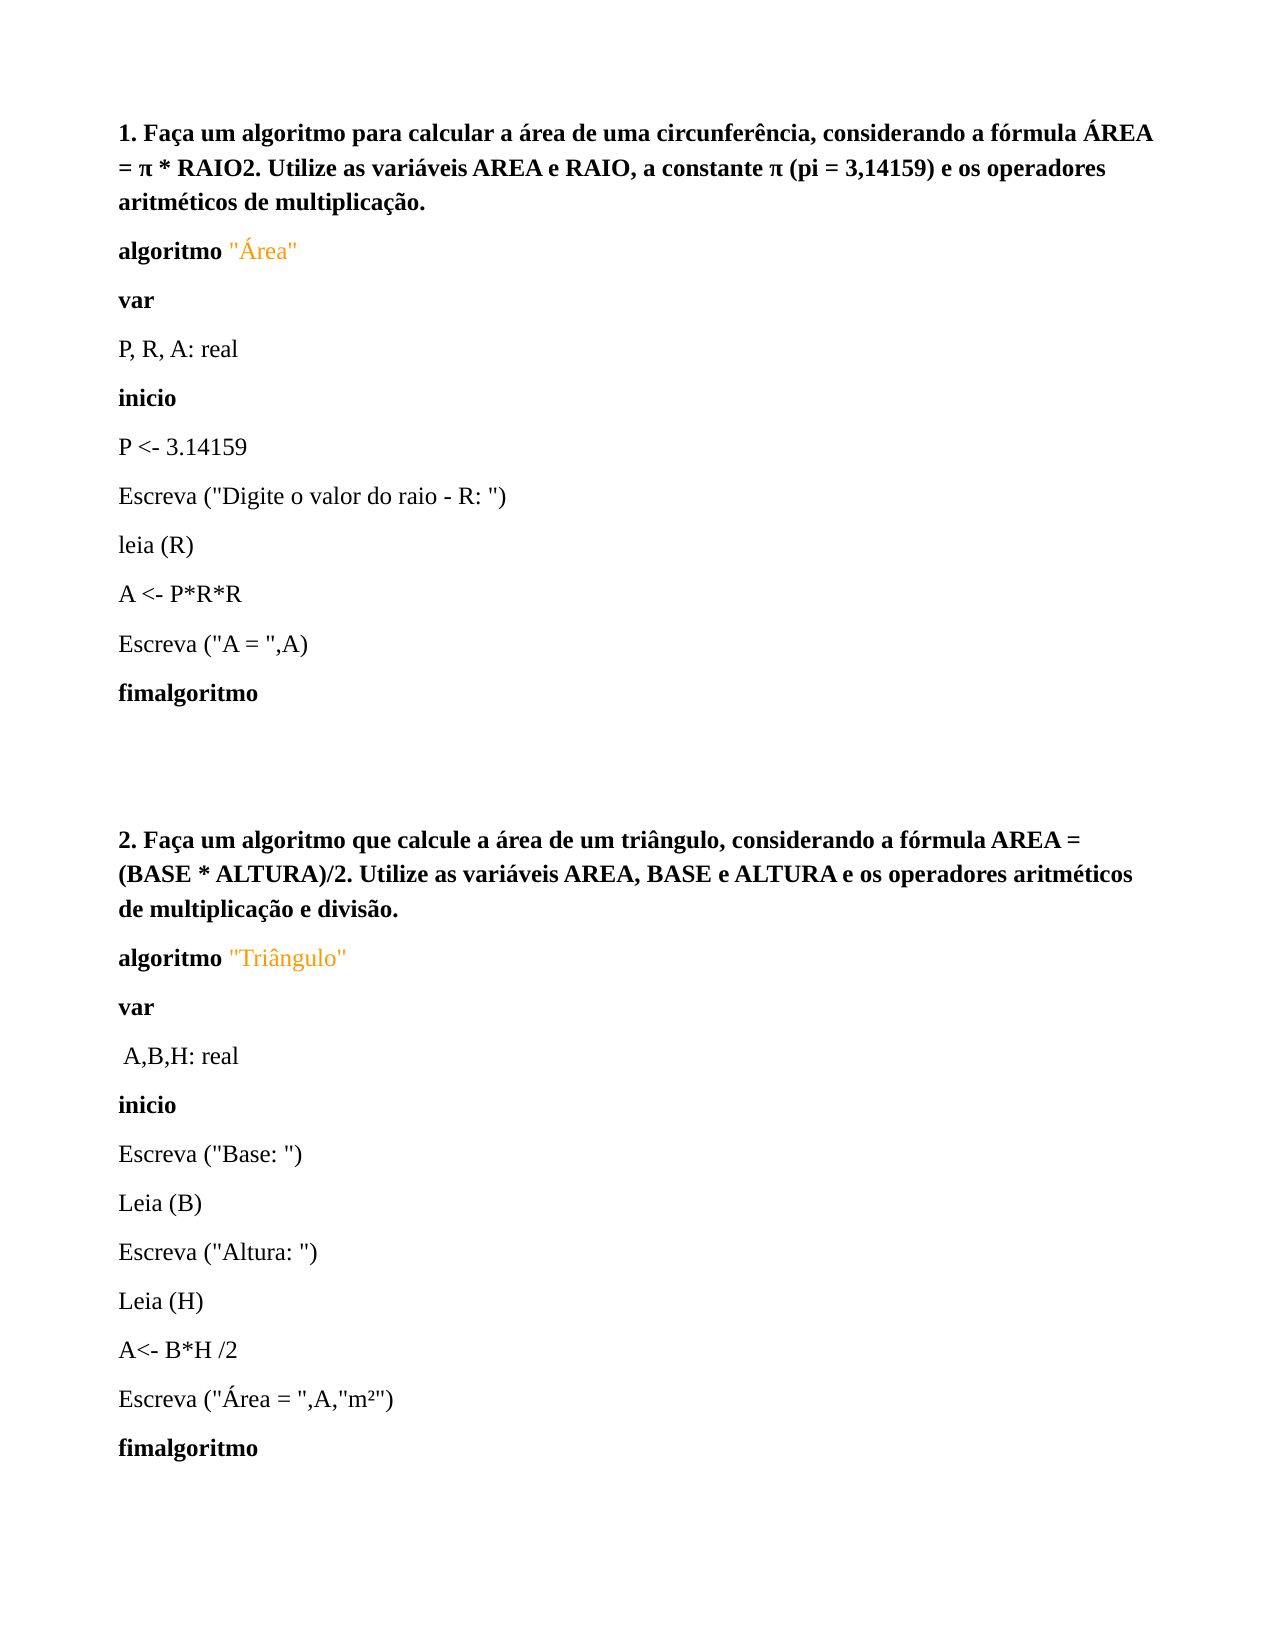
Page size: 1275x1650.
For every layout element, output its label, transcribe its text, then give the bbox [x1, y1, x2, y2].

text A <- P*R*R [118, 579, 1157, 608]
text inicio [118, 383, 1157, 412]
text P <- 3.14159 [118, 432, 1157, 461]
text var [118, 992, 1157, 1021]
text var [118, 285, 1157, 314]
text A<- B*H /2 [118, 1335, 1157, 1364]
text Escreva ("Área = ",A,"m²") [118, 1384, 1157, 1413]
text Escreva ("A = ",A) [118, 629, 1157, 657]
text Leia (H) [118, 1286, 1157, 1315]
text 1. Faça um algoritmo para calcular a área de uma circunferência, considerando a fórmula ÁREA = π * RAIO2. Utilize as variáveis AREA e RAIO, a constante π (pi = 3,14159) e os operadores aritméticos de multiplicação. [118, 118, 1157, 216]
text Escreva ("Digite o valor do raio - R: ") [118, 481, 1157, 510]
text leia (R) [118, 531, 1157, 559]
text Escreva ("Altura: ") [118, 1237, 1157, 1266]
text fimalgoritmo [118, 1433, 1157, 1462]
text Leia (B) [118, 1188, 1157, 1217]
text algoritmo "Triângulo" [118, 943, 1157, 972]
text inicio [118, 1090, 1157, 1119]
text A,B,H: real [118, 1041, 1157, 1070]
text P, R, A: real [118, 334, 1157, 363]
text Escreva ("Base: ") [118, 1139, 1157, 1168]
text 2. Faça um algoritmo que calcule a área de um triângulo, considerando a fórmula AREA = (BASE * ALTURA)/2. Utilize as variáveis AREA, BASE e ALTURA e os operadores aritméticos de multiplicação e divisão. [118, 825, 1157, 923]
text fimalgoritmo [118, 678, 1157, 706]
text algoritmo "Área" [118, 236, 1157, 265]
